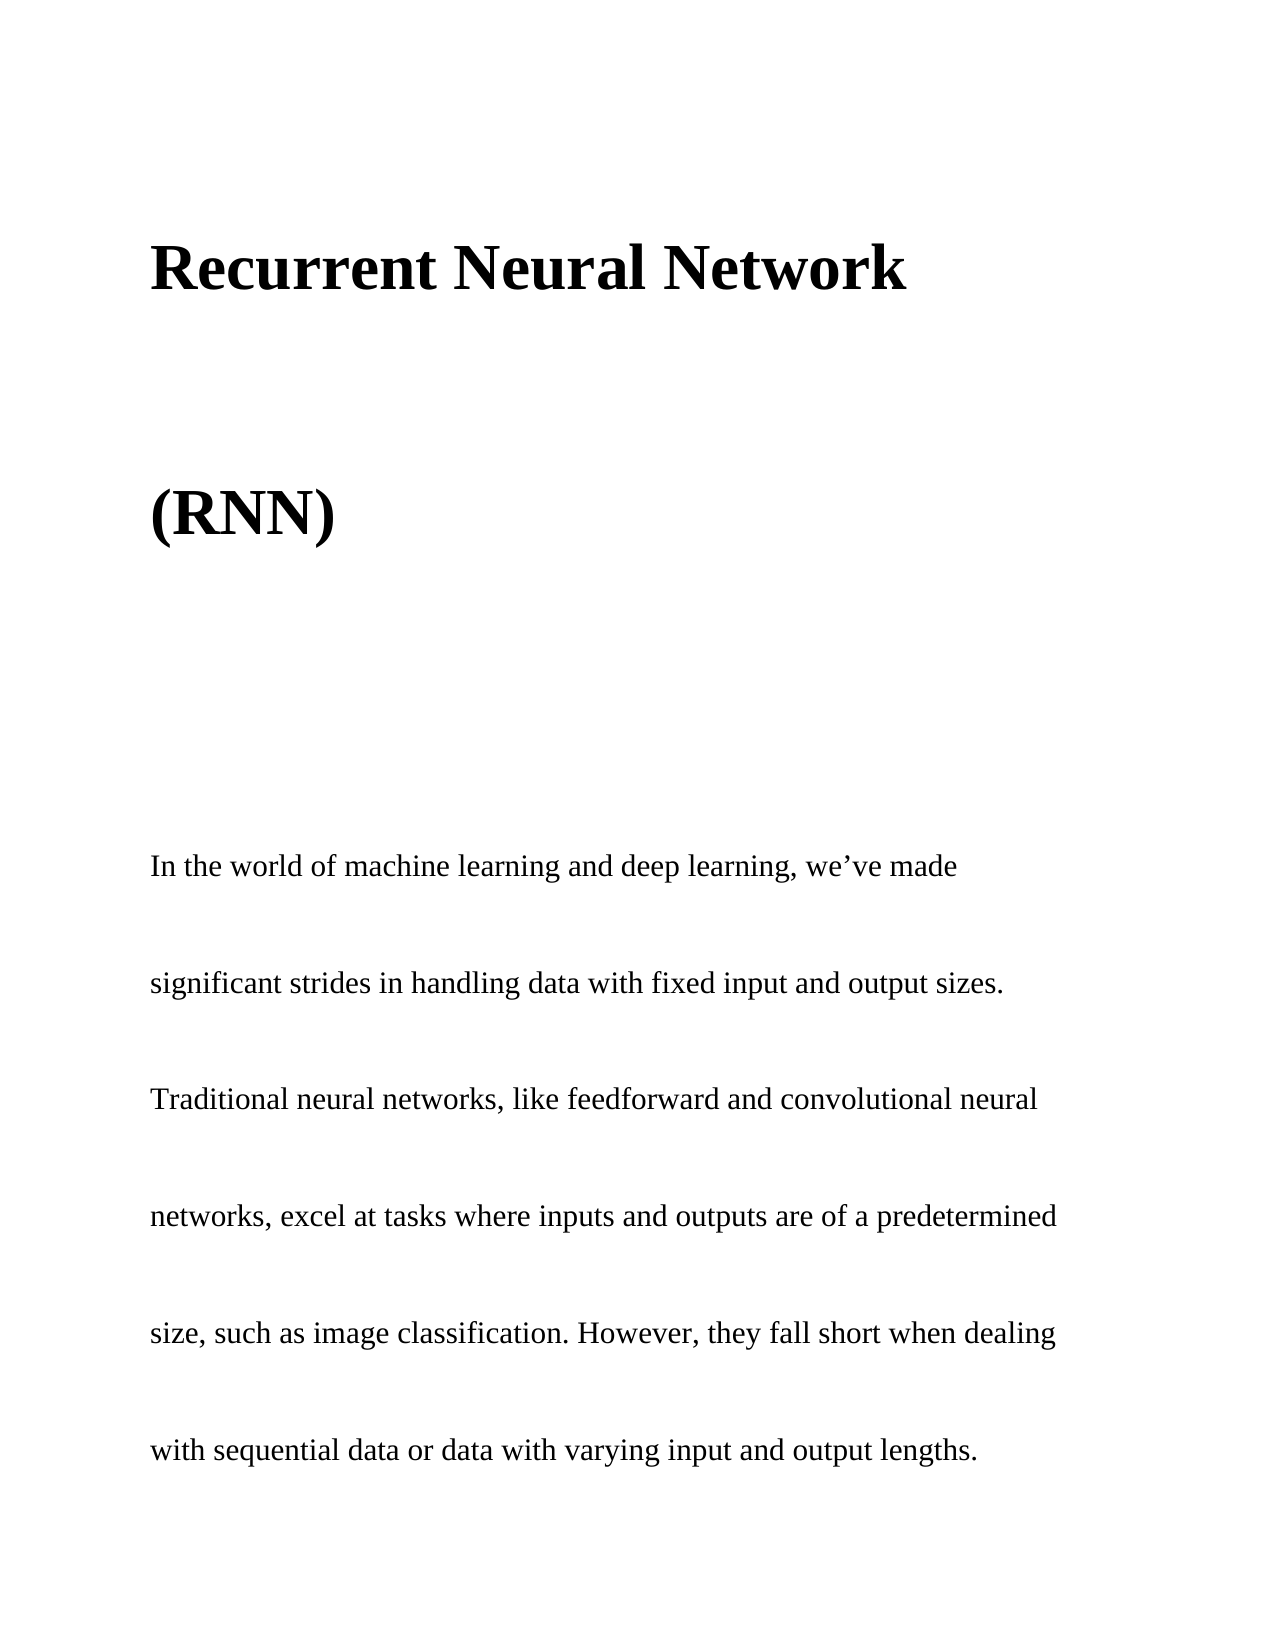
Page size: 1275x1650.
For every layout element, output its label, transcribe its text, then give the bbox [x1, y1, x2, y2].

subtitle Recurrent Neural Network (RNN) [150, 228, 1087, 549]
subtitle In the world of machine learning and deep learning, we’ve made significant strides in handling data with fixed input and output sizes. Traditional neural networks, like feedforward and convolutional neural networks, excel at tasks where inputs and outputs are of a predetermined size, such as image classification. However, they fall short when dealing with sequential data or data with varying input and output lengths. [150, 847, 1087, 1467]
